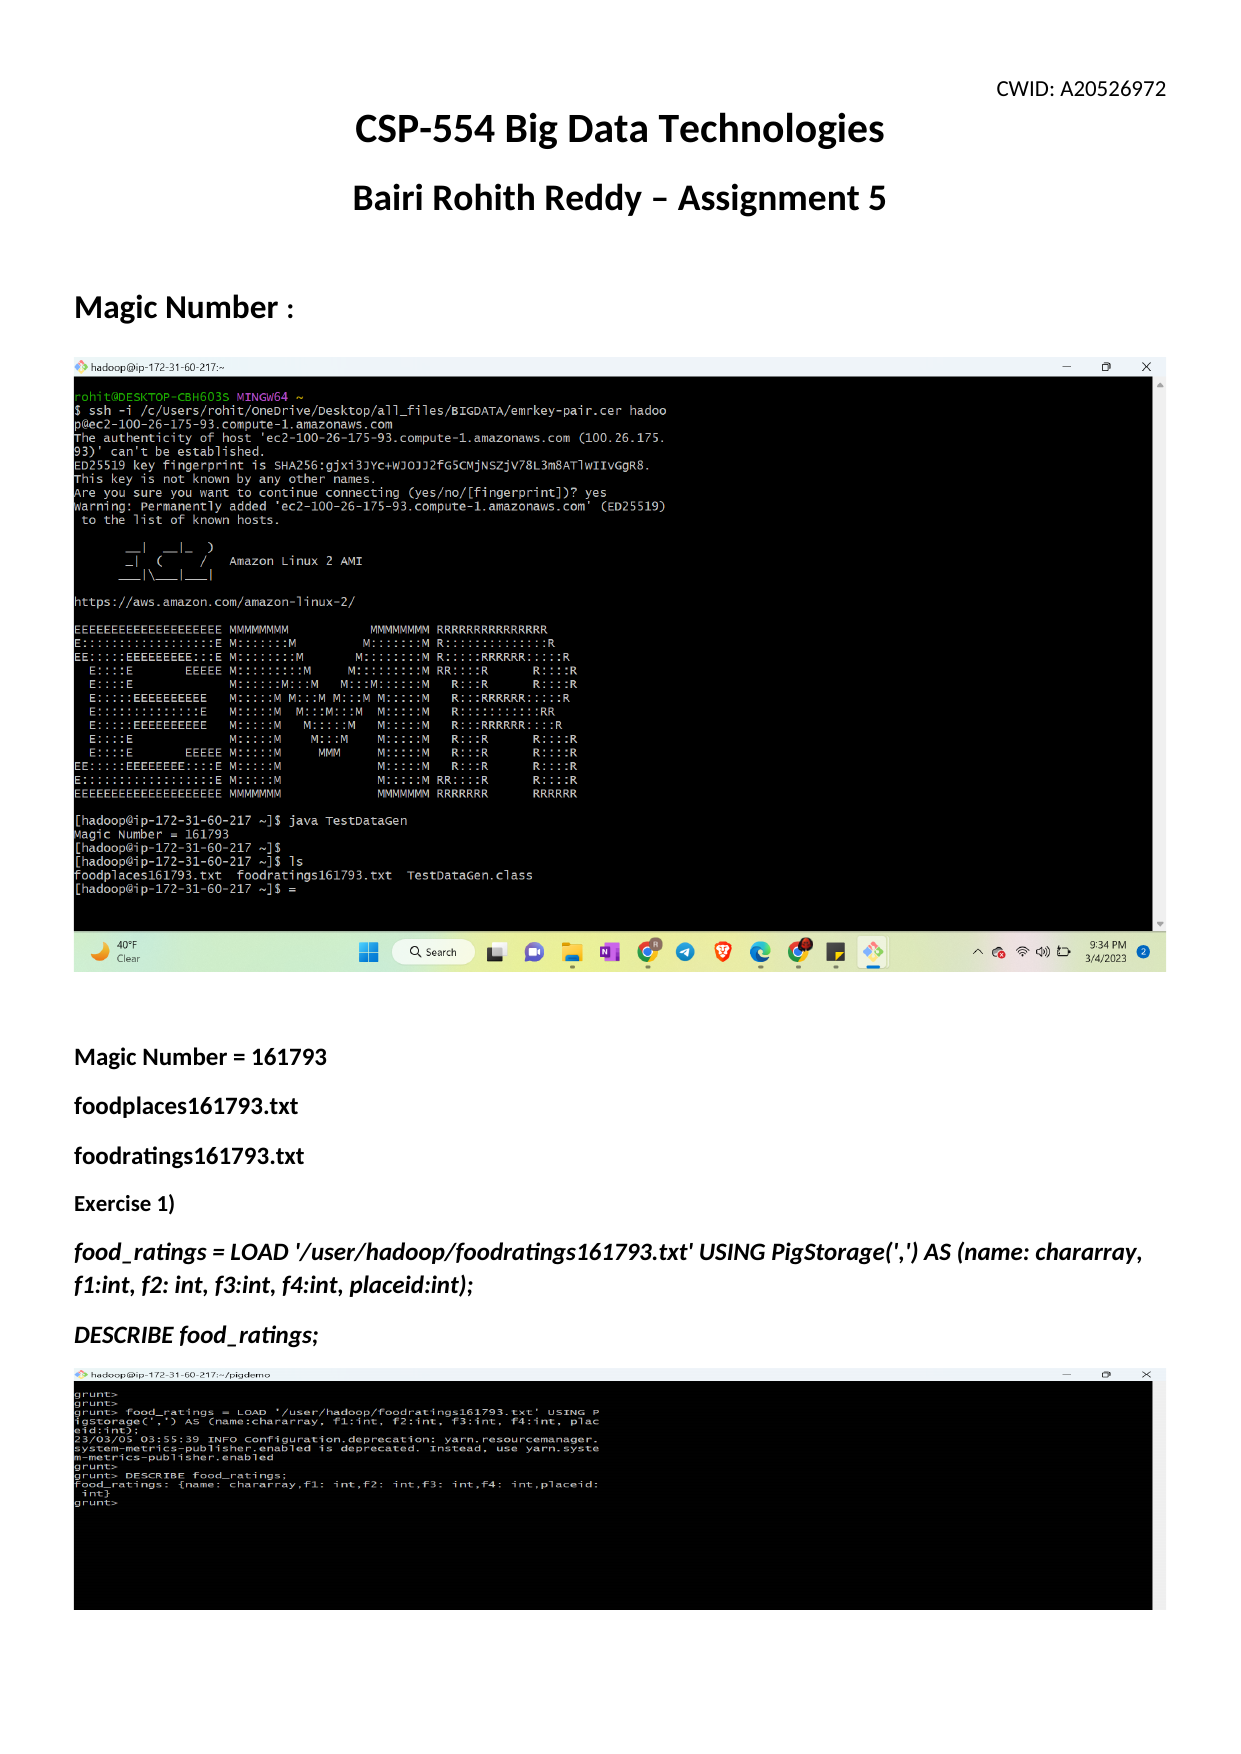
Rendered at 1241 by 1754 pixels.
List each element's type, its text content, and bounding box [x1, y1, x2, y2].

text Magic Number = 161793 [74, 1041, 1166, 1071]
picture [73, 357, 1167, 972]
text Magic Number : [74, 286, 1166, 327]
picture [73, 1368, 1167, 1610]
text Bairi Rohith Reddy – Assignment 5 [74, 173, 1166, 219]
text CSP-554 Big Data Technologies [74, 102, 1166, 153]
text DESCRIBE food_ratings; [74, 1319, 1166, 1349]
text foodplaces161793.txt [74, 1090, 1166, 1121]
text food_ratings = LOAD '/user/hadoop/foodratings161793.txt' USING PigStorage(',') AS (name: chararray, f1:int, f2: int, f3:int, f4:int, placeid:int); [74, 1236, 1166, 1300]
text Exercise 1) [74, 1189, 1166, 1218]
text foodratings161793.txt [74, 1140, 1166, 1171]
